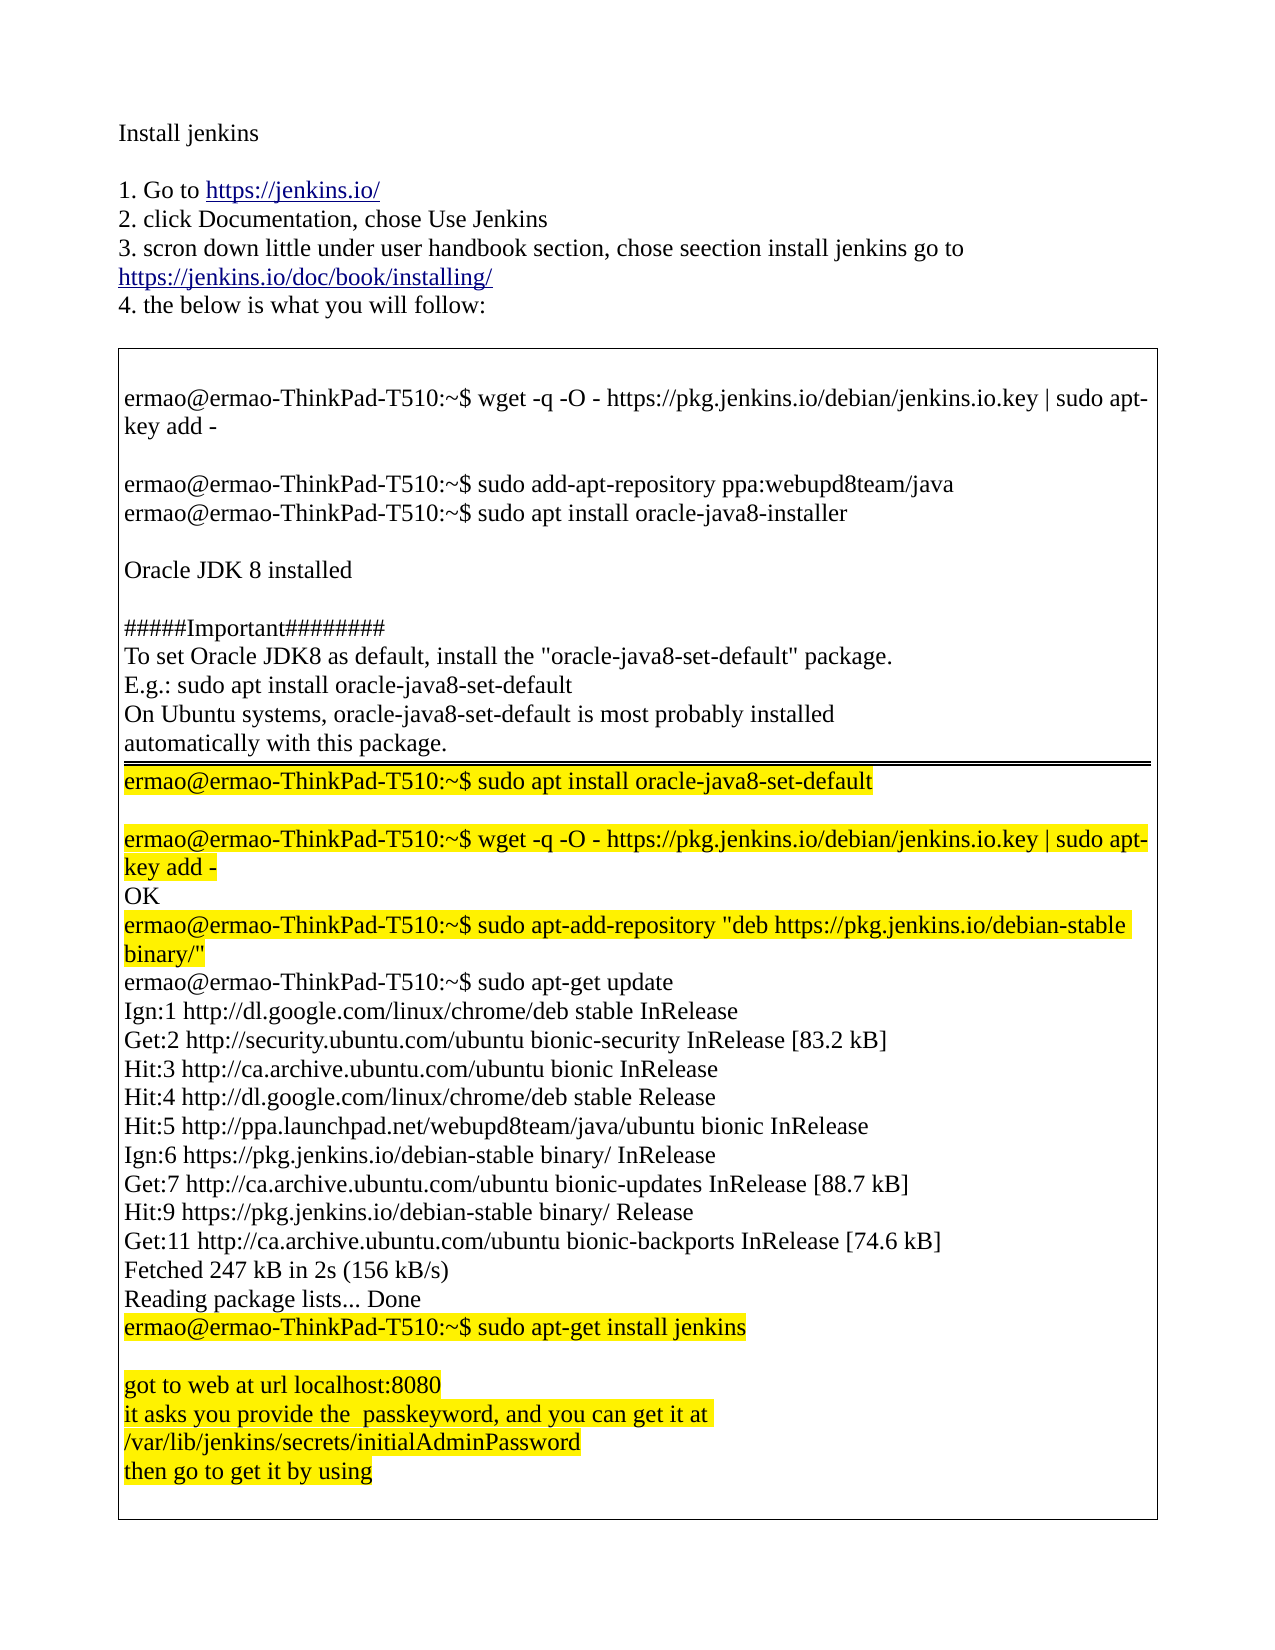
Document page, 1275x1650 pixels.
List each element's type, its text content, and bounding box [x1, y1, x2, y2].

text 2. click Documentation, chose Use Jenkins [118, 204, 1157, 233]
table_header ermao@ermao-ThinkPad-T510:~$ wget -q -O - https://pkg.jenkins.io/debian/jenkins.io.key | sudo apt-key add - ermao@ermao-ThinkPad-T510:~$ sudo add-apt-repository ppa:webupd8team/java ermao@ermao-ThinkPad-T510:~$ sudo apt install oracle-java8-installer Oracle JDK 8 installed #####Important######## To set Oracle JDK8 as default, install the "oracle-java8-set-default" package. E.g.: sudo apt install oracle-java8-set-default On Ubuntu systems, oracle-java8-set-default is most probably installed automatically with this package. ermao@ermao-ThinkPad-T510:~$ sudo apt install oracle-java8-set-default ermao@ermao-ThinkPad-T510:~$ wget -q -O - https://pkg.jenkins.io/debian/jenkins.io.key | sudo apt-key add - OK ermao@ermao-ThinkPad-T510:~$ sudo apt-add-repository "deb https://pkg.jenkins.io/debian-stable binary/" ermao@ermao-ThinkPad-T510:~$ sudo apt-get update Ign:1 http://dl.google.com/linux/chrome/deb stable InRelease Get:2 http://security.ubuntu.com/ubuntu bionic-security InRelease [83.2 kB] Hit:3 http://ca.archive.ubuntu.com/ubuntu bionic InRelease Hit:4 http://dl.google.com/linux/chrome/deb stable Release Hit:5 http://ppa.launchpad.net/webupd8team/java/ubuntu bionic InRelease Ign:6 https://pkg.jenkins.io/debian-stable binary/ InRelease Get:7 http://ca.archive.ubuntu.com/ubuntu bionic-updates InRelease [88.7 kB] Hit:9 https://pkg.jenkins.io/debian-stable binary/ Release Get:11 http://ca.archive.ubuntu.com/ubuntu bionic-backports InRelease [74.6 kB] Fetched 247 kB in 2s (156 kB/s) Reading package lists... Done ermao@ermao-ThinkPad-T510:~$ sudo apt-get install jenkins got to web at url localhost:8080 it asks you provide the passkeyword, and you can get it at /var/lib/jenkins/secrets/initialAdminPassword then go to get it by using [119, 349, 1157, 1519]
text 4. the below is what you will follow: [118, 291, 1157, 319]
text Install jenkins [118, 118, 1157, 147]
text 1. Go to https://jenkins.io/ [118, 176, 1157, 204]
text 3. scron down little under user handbook section, chose seection install jenkins go to https://jenkins.io/doc/book/installing/ [118, 233, 1157, 291]
